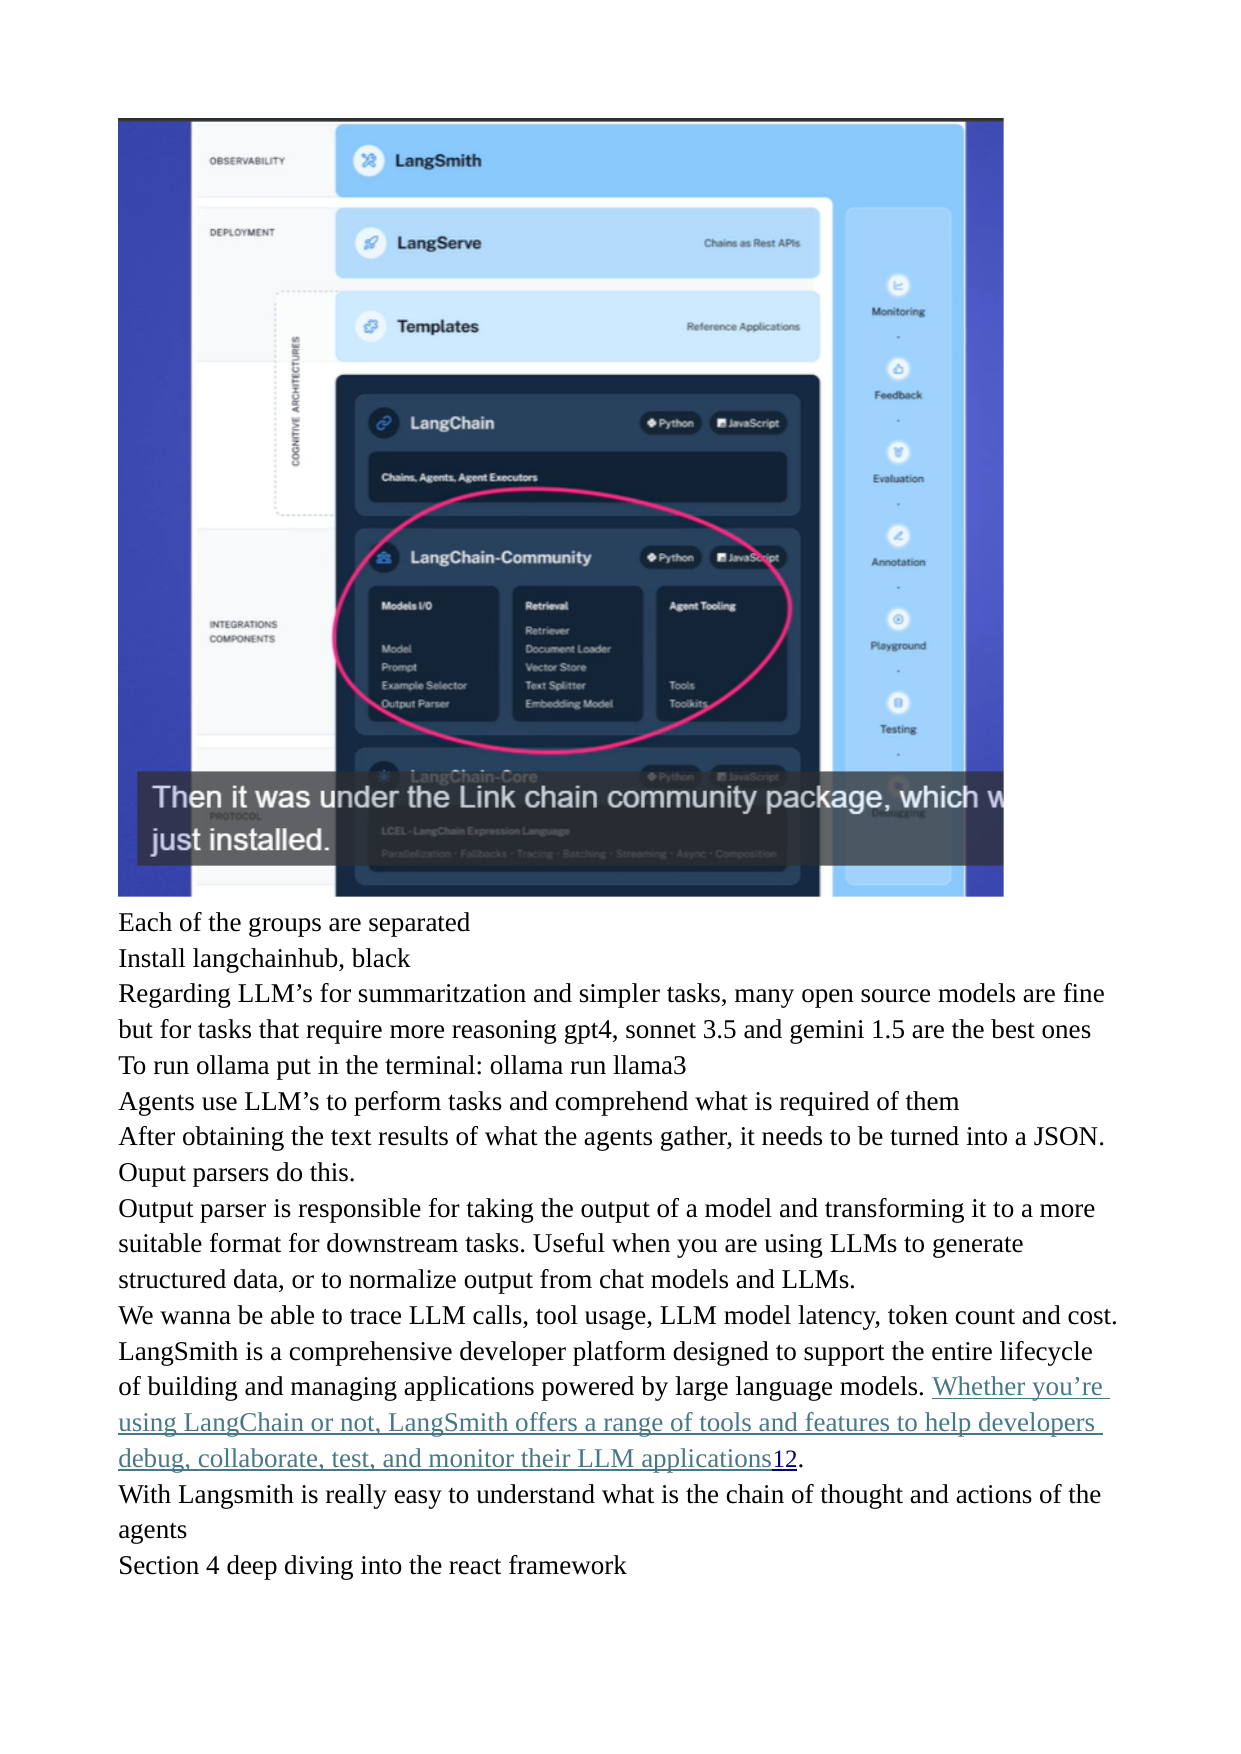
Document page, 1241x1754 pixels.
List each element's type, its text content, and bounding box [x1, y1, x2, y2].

text After obtaining the text results of what the agents gather, it needs to be turned into a JSON. Ouput parsers do this. Output parser is responsible for taking the output of a model and transforming it to a more suitable format for downstream tasks. Useful when you are using LLMs to generate structured data, or to normalize output from chat models and LLMs. [118, 1120, 1122, 1294]
text Install langchainhub, black [118, 942, 1122, 973]
text Agents use LLM’s to perform tasks and comprehend what is required of them [118, 1085, 1122, 1116]
text We wanna be able to trace LLM calls, tool usage, LLM model latency, token count and cost. LangSmith is a comprehensive developer platform designed to support the entire lifecycle of building and managing applications powered by large language models. Whether you’re using LangChain or not, LangSmith offers a range of tools and features to help developers debug, collaborate, test, and monitor their LLM applications12. [118, 1299, 1122, 1473]
text To run ollama put in the terminal: ollama run llama3 [118, 1049, 1122, 1080]
text With Langsmith is really easy to understand what is the chain of thought and actions of the agents [118, 1478, 1122, 1544]
picture [118, 118, 1004, 902]
text Section 4 deep diving into the react framework [118, 1549, 1122, 1580]
text Regarding LLM’s for summaritzation and simpler tasks, many open source models are fine but for tasks that require more reasoning gpt4, sonnet 3.5 and gemini 1.5 are the best ones [118, 977, 1122, 1044]
text Each of the groups are separated [118, 906, 1122, 937]
